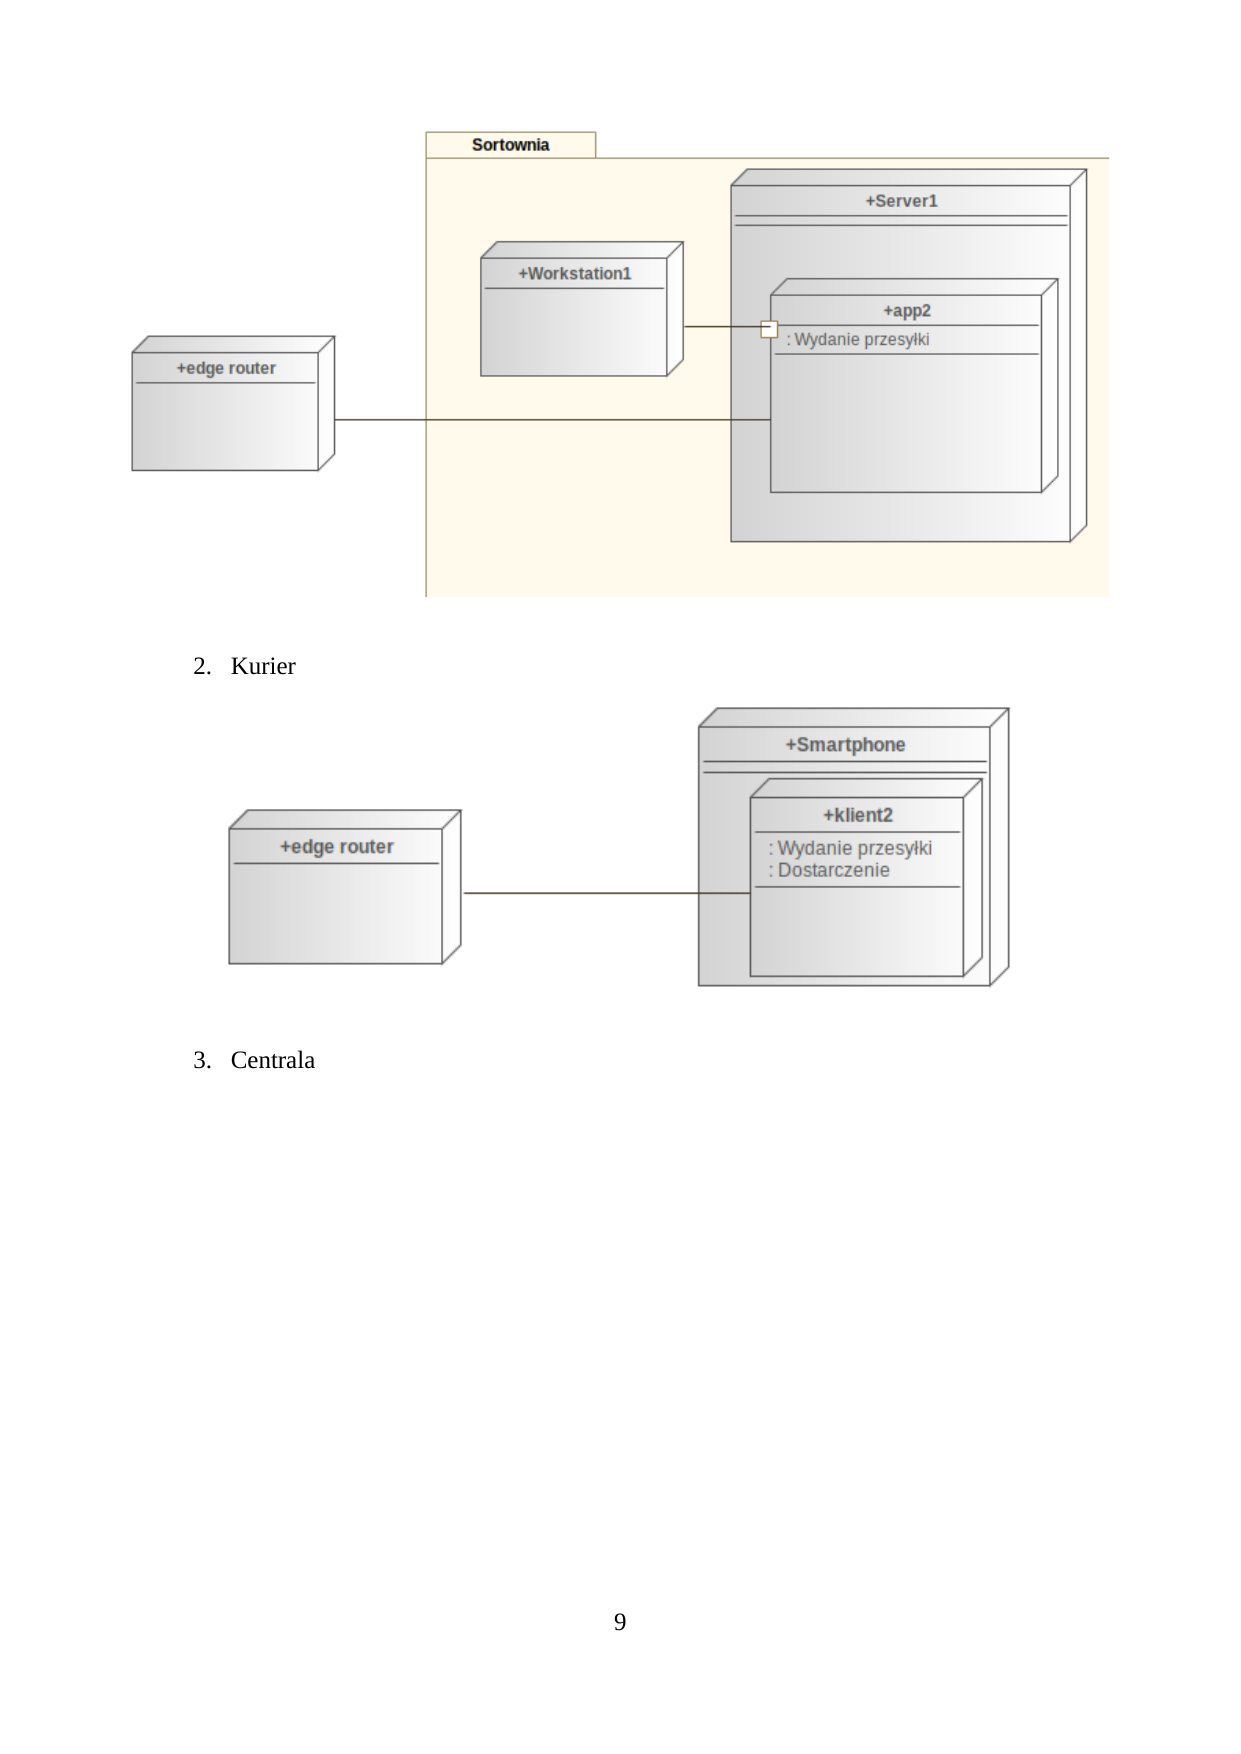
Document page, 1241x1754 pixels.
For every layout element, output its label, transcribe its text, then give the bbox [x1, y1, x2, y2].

picture [213, 692, 1027, 1004]
picture [118, 118, 1123, 611]
list Centrala [193, 1045, 1122, 1074]
list Kurier [193, 651, 1122, 680]
